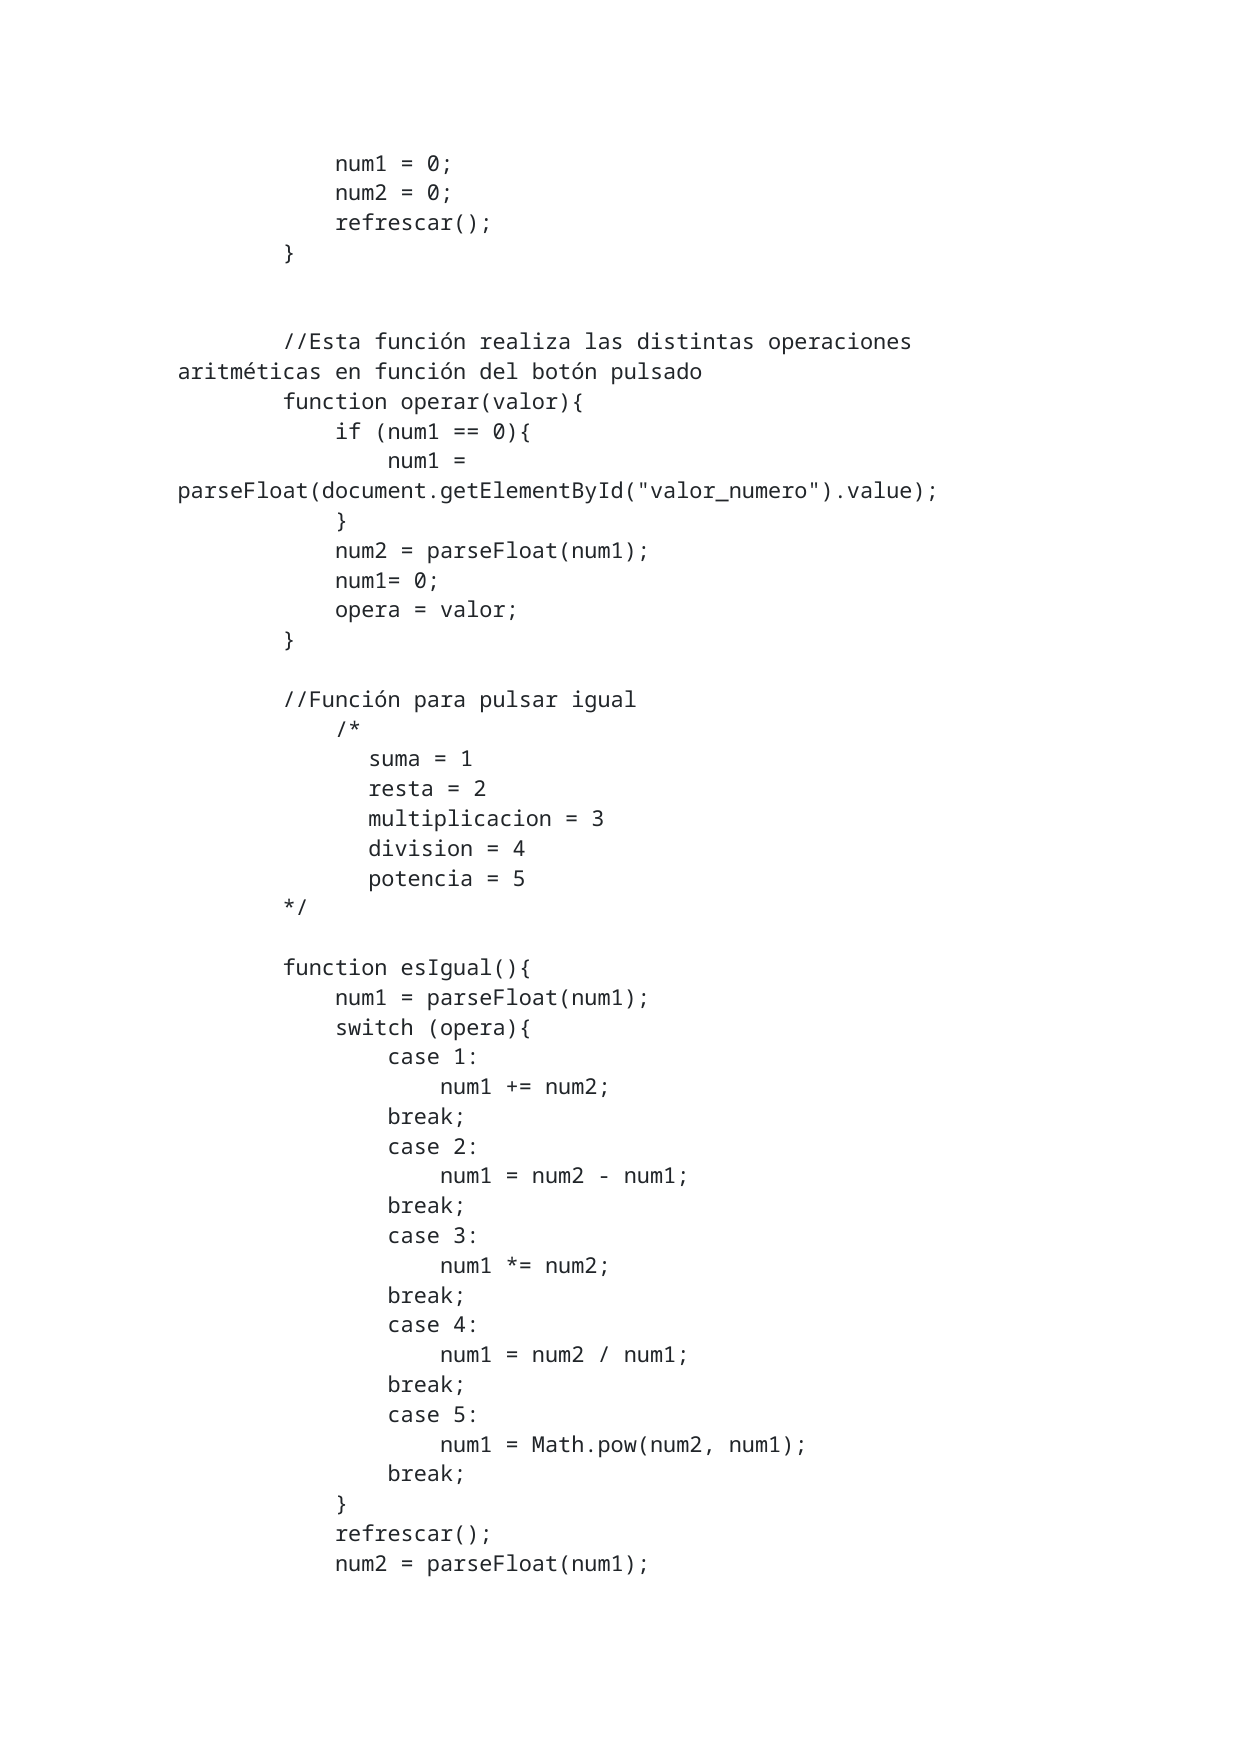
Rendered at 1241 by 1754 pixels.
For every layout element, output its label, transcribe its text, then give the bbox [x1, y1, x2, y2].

text case 1: [177, 1041, 1063, 1071]
text num2 = parseFloat(num1); [177, 1548, 1063, 1578]
text num1 = parseFloat(document.getElementById("valor_numero").value); [177, 446, 1063, 505]
text switch (opera){ [177, 1012, 1063, 1041]
text function esIgual(){ [177, 952, 1063, 982]
text num1 *= num2; [177, 1250, 1063, 1280]
text num2 = 0; [177, 177, 1063, 207]
text num1 = num2 / num1; [177, 1339, 1063, 1369]
text suma = 1 [177, 743, 1063, 773]
text } [177, 1488, 1063, 1518]
text /* [177, 714, 1063, 743]
text //Esta función realiza las distintas operaciones aritméticas en función del botón pulsado [177, 326, 1063, 386]
text resta = 2 [177, 773, 1063, 803]
text refrescar(); [177, 1518, 1063, 1548]
text break; [177, 1458, 1063, 1488]
text } [177, 505, 1063, 535]
text num1 = parseFloat(num1); [177, 982, 1063, 1012]
text break; [177, 1369, 1063, 1399]
text function operar(valor){ [177, 386, 1063, 416]
text */ [177, 892, 1063, 922]
text num2 = parseFloat(num1); [177, 535, 1063, 565]
text division = 4 [177, 833, 1063, 863]
text multiplicacion = 3 [177, 803, 1063, 833]
text if (num1 == 0){ [177, 416, 1063, 446]
text //Función para pulsar igual [177, 684, 1063, 714]
text potencia = 5 [177, 863, 1063, 892]
text break; [177, 1280, 1063, 1309]
text } [177, 237, 1063, 267]
text refrescar(); [177, 207, 1063, 237]
text break; [177, 1101, 1063, 1131]
text case 2: [177, 1131, 1063, 1161]
text opera = valor; [177, 594, 1063, 624]
text num1 += num2; [177, 1071, 1063, 1101]
text case 3: [177, 1220, 1063, 1250]
text } [177, 624, 1063, 654]
text case 5: [177, 1399, 1063, 1429]
text break; [177, 1190, 1063, 1220]
text num1 = 0; [177, 148, 1063, 177]
text num1 = Math.pow(num2, num1); [177, 1429, 1063, 1458]
text case 4: [177, 1309, 1063, 1339]
text num1= 0; [177, 565, 1063, 594]
text num1 = num2 - num1; [177, 1161, 1063, 1190]
